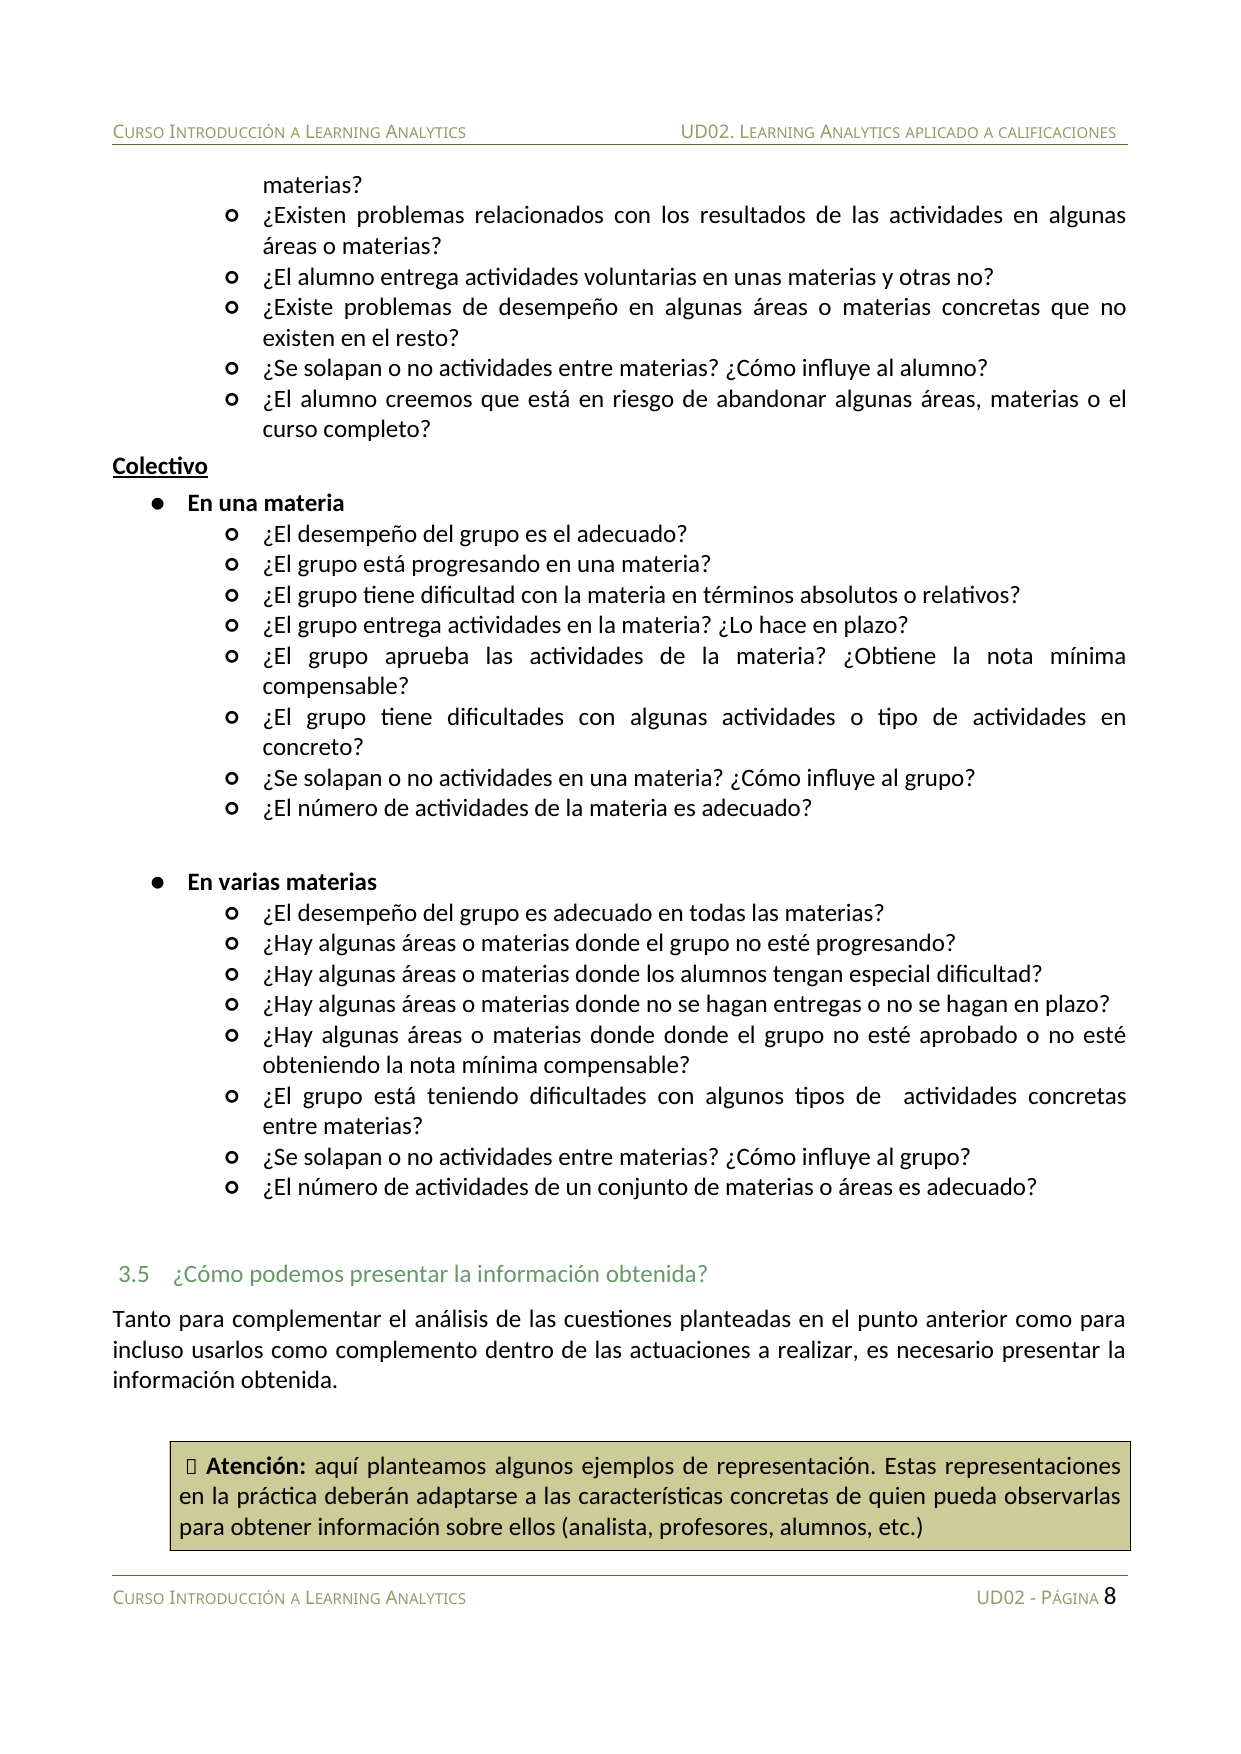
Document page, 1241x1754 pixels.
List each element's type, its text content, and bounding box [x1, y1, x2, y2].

list ¿Se solapan o no actividades entre materias? ¿Cómo influye al grupo? [225, 1141, 1128, 1172]
list ¿El grupo está progresando en una materia? [225, 548, 1128, 579]
list ¿El grupo tiene dificultades con algunas actividades o tipo de actividades en concreto? [225, 701, 1128, 762]
list ¿Existen problemas relacionados con los resultados de las actividades en algunas áreas o materias? [225, 199, 1128, 261]
list ¿Hay algunas áreas o materias donde no se hagan entregas o no se hagan en plazo? [225, 988, 1128, 1019]
text ❕ Atención: aquí planteamos algunos ejemplos de representación. Estas representaciones en la práctica deberán adaptarse a las características concretas de quien pueda observarlas para obtener información sobre ellos (analista, profesores, alumnos, etc.) [171, 1442, 1130, 1550]
list En varias materias [150, 866, 1128, 897]
list ¿Existe problemas de desempeño en algunas áreas o materias concretas que no existen en el resto? [225, 291, 1128, 352]
list ¿Se solapan o no actividades entre materias? ¿Cómo influye al alumno? [225, 352, 1128, 383]
list ¿Se solapan o no actividades en una materia? ¿Cómo influye al grupo? [225, 762, 1128, 792]
list ¿El grupo tiene dificultad con la materia en términos absolutos o relativos? [225, 579, 1128, 609]
list materias? [225, 169, 1128, 199]
list En una materia [150, 487, 1128, 518]
list ¿Hay algunas áreas o materias donde donde el grupo no esté aprobado o no esté obteniendo la nota mínima compensable? [225, 1019, 1128, 1080]
list ¿El desempeño del grupo es adecuado en todas las materias? [225, 897, 1128, 927]
list ¿El número de actividades de un conjunto de materias o áreas es adecuado? [225, 1172, 1128, 1202]
list ¿El desempeño del grupo es el adecuado? [225, 518, 1128, 548]
list ¿El grupo entrega actividades en la materia? ¿Lo hace en plazo? [225, 609, 1128, 640]
text Tanto para complementar el análisis de las cuestiones planteadas en el punto anterior como para incluso usarlos como complemento dentro de las actuaciones a realizar, es necesario presentar la información obtenida. [112, 1303, 1128, 1395]
list ¿Hay algunas áreas o materias donde los alumnos tengan especial dificultad? [225, 958, 1128, 988]
list ¿El alumno entrega actividades voluntarias en unas materias y otras no? [225, 261, 1128, 291]
text Colectivo [112, 450, 1128, 481]
list ¿El alumno creemos que está en riesgo de abandonar algunas áreas, materias o el curso completo? [225, 383, 1128, 444]
list ¿El número de actividades de la materia es adecuado? [225, 792, 1128, 823]
list ¿El grupo aprueba las actividades de la materia? ¿Obtiene la nota mínima compensable? [225, 640, 1128, 701]
list ¿Hay algunas áreas o materias donde el grupo no esté progresando? [225, 927, 1128, 958]
subtitle ¿Cómo podemos presentar la información obtenida? [112, 1258, 1128, 1288]
list ¿El grupo está teniendo dificultades con algunos tipos de actividades concretas entre materias? [225, 1080, 1128, 1141]
